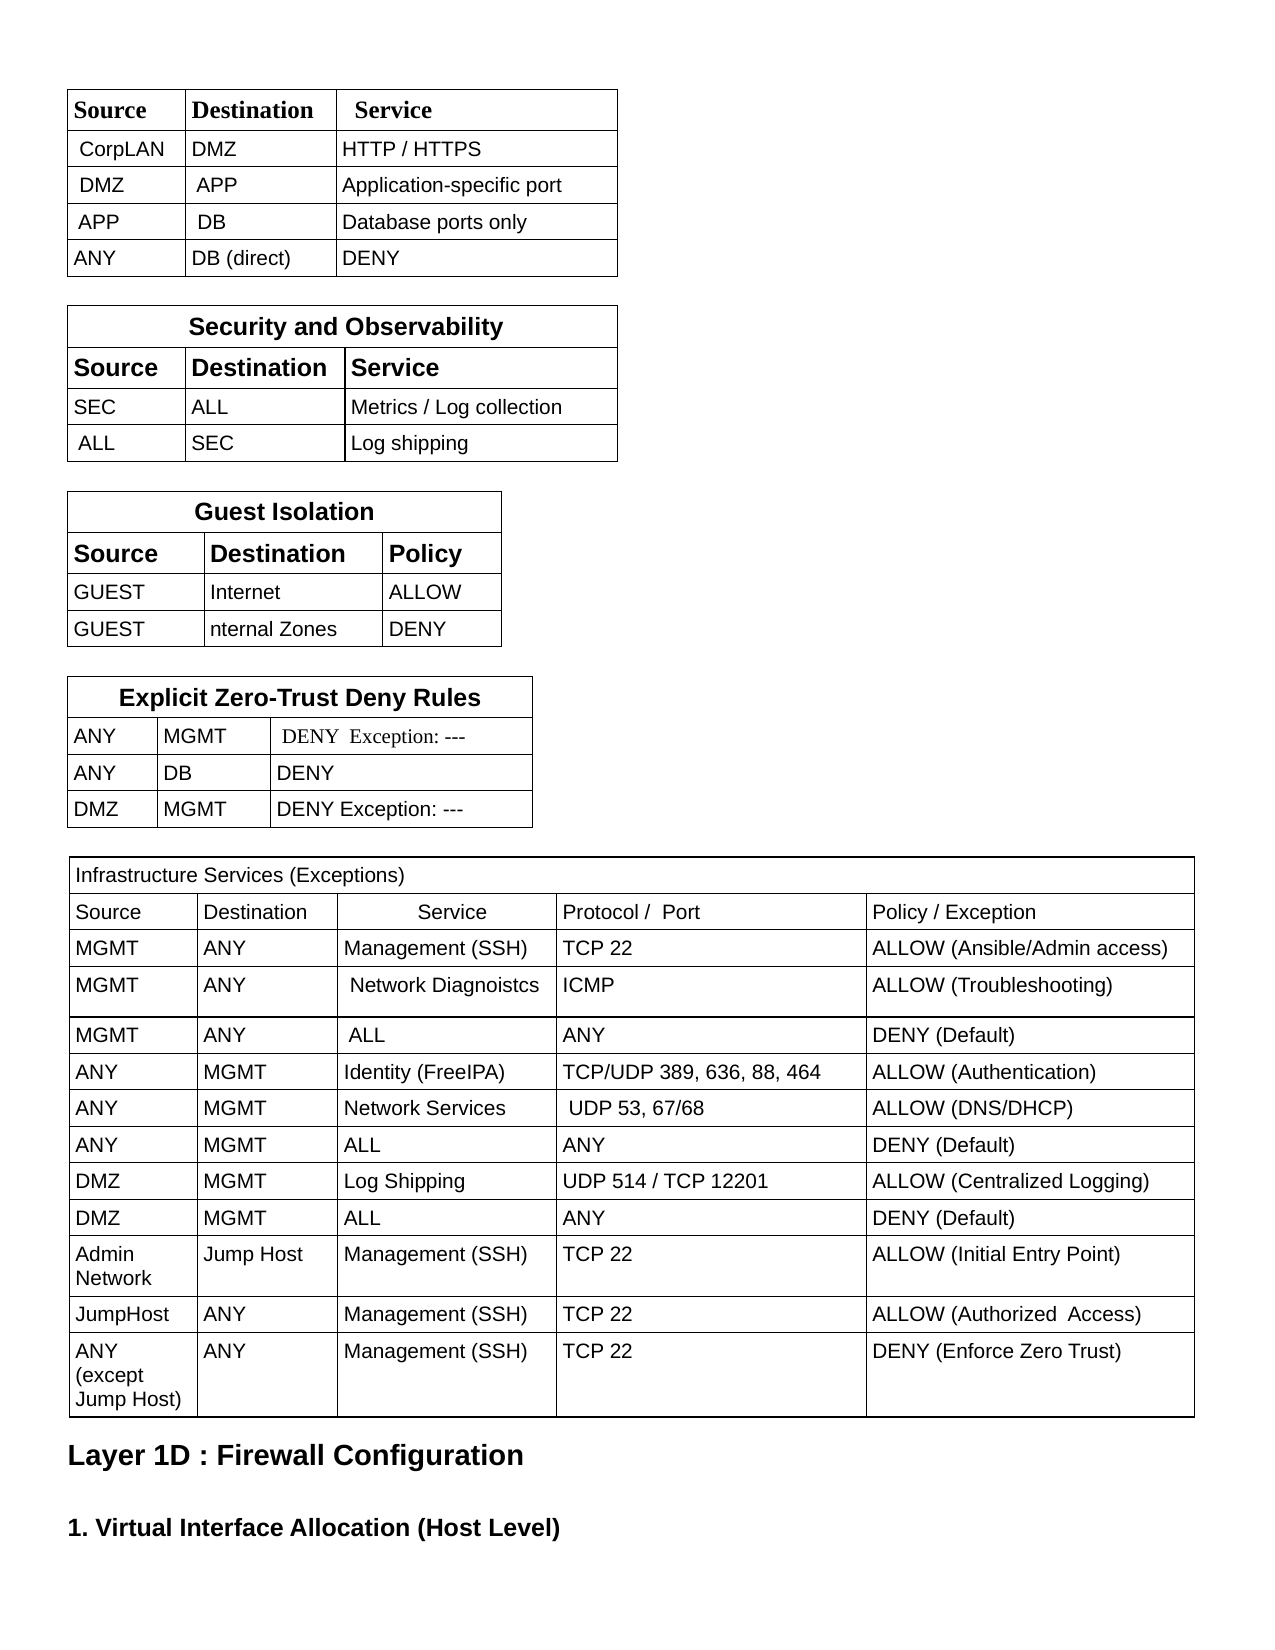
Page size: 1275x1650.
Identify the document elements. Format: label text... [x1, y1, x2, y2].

table_cell Service [337, 90, 617, 130]
table_cell ANY [198, 930, 337, 966]
table_cell ANY [198, 967, 337, 1016]
table_cell Policy / Exception [867, 894, 1194, 929]
table_cell ANY [70, 1090, 197, 1126]
table_cell DB [158, 755, 270, 790]
table_cell DB (direct) [186, 240, 336, 276]
table_cell Network Services [338, 1090, 556, 1126]
table_cell Management (SSH) [338, 1333, 556, 1416]
table_cell TCP 22 [557, 1333, 866, 1416]
table_cell ALLOW (DNS/DHCP) [867, 1090, 1194, 1126]
table_cell GUEST [68, 574, 204, 609]
table_cell ANY [557, 1200, 866, 1235]
table_cell MGMT [198, 1163, 337, 1199]
table_cell TCP 22 [557, 930, 866, 966]
table_cell Policy [383, 533, 501, 573]
table_cell GUEST [68, 611, 204, 646]
table_cell APP [186, 167, 336, 203]
table_cell Destination [186, 90, 336, 130]
table_cell Source [68, 90, 185, 130]
table_cell DENY [337, 240, 617, 276]
table_header Infrastructure Services (Exceptions) [70, 858, 1194, 893]
table_cell ALLOW (Troubleshooting) [867, 967, 1194, 1016]
table_cell Jump Host [198, 1236, 337, 1296]
table_cell Log shipping [346, 425, 617, 461]
table_cell ALL [338, 1127, 556, 1162]
table_cell TCP 22 [557, 1236, 866, 1296]
table_cell ALLOW (Initial Entry Point) [867, 1236, 1194, 1296]
table_cell ANY [70, 1127, 197, 1162]
table_cell MGMT [70, 967, 197, 1016]
table_cell Source [70, 894, 197, 929]
table_cell Management (SSH) [338, 1236, 556, 1296]
table_cell ANY [68, 718, 157, 754]
table_cell ANY [557, 1018, 866, 1053]
table_cell ALL [338, 1018, 556, 1053]
table_cell Admin Network [70, 1236, 197, 1296]
table_cell SEC [186, 425, 344, 461]
table_cell DB [186, 204, 336, 239]
table_cell DMZ [68, 167, 185, 203]
table_cell ALLOW [383, 574, 501, 609]
table_cell Source [68, 348, 185, 388]
table_cell MGMT [198, 1054, 337, 1089]
table_cell JumpHost [70, 1297, 197, 1332]
table_cell Management (SSH) [338, 930, 556, 966]
table_cell ANY [198, 1333, 337, 1416]
table_cell Internet [205, 574, 382, 609]
table_cell Database ports only [337, 204, 617, 239]
table_cell MGMT [158, 791, 270, 827]
table_cell MGMT [198, 1127, 337, 1162]
table_cell DMZ [70, 1200, 197, 1235]
table_cell ICMP [557, 967, 866, 1016]
table_cell TCP 22 [557, 1297, 866, 1332]
table_cell ANY [68, 240, 185, 276]
table_cell DENY (Default) [867, 1018, 1194, 1053]
table_cell Application-specific port [337, 167, 617, 203]
table_cell Destination [186, 348, 344, 388]
table_cell ALL [68, 425, 185, 461]
table_cell UDP 53, 67/68 [557, 1090, 866, 1126]
table_cell DENY Exception: --- [271, 791, 532, 827]
table_cell DENY Exception: --- [271, 718, 532, 754]
subtitle Layer 1D : Firewall Configuration [67, 1438, 1226, 1472]
table_cell MGMT [198, 1200, 337, 1235]
table_cell ALLOW (Centralized Logging) [867, 1163, 1194, 1199]
table_cell Service [338, 894, 556, 929]
table_cell Log Shipping [338, 1163, 556, 1199]
text 1. Virtual Interface Allocation (Host Level) [67, 1513, 1226, 1542]
table_cell DENY (Enforce Zero Trust) [867, 1333, 1194, 1416]
table_cell ANY [198, 1018, 337, 1053]
table_cell ALL [186, 389, 344, 424]
table_cell ALL [338, 1200, 556, 1235]
table_cell APP [68, 204, 185, 239]
table_cell DENY [383, 611, 501, 646]
table_header Security and Observability [68, 306, 617, 347]
table_cell DENY [271, 755, 532, 790]
table_cell CorpLAN [68, 131, 185, 166]
table_cell DENY (Default) [867, 1127, 1194, 1162]
table_cell ANY (except Jump Host) [70, 1333, 197, 1416]
table_cell Source [68, 533, 204, 573]
table_cell Identity (FreeIPA) [338, 1054, 556, 1089]
table_cell DMZ [68, 791, 157, 827]
table_cell MGMT [198, 1090, 337, 1126]
table_cell HTTP / HTTPS [337, 131, 617, 166]
table_cell Network Diagnoistcs [338, 967, 556, 1016]
table_cell DMZ [70, 1163, 197, 1199]
table_cell ALLOW (Ansible/Admin access) [867, 930, 1194, 966]
table_cell Protocol / Port [557, 894, 866, 929]
table_header Explicit Zero-Trust Deny Rules [68, 677, 532, 717]
table_header Guest Isolation [68, 492, 501, 532]
table_cell MGMT [70, 1018, 197, 1053]
table_cell MGMT [70, 930, 197, 966]
table_cell Destination [205, 533, 382, 573]
table_cell DMZ [186, 131, 336, 166]
table_cell Metrics / Log collection [346, 389, 617, 424]
table_cell SEC [68, 389, 185, 424]
table_cell ANY [70, 1054, 197, 1089]
table_cell ANY [68, 755, 157, 790]
table_cell Management (SSH) [338, 1297, 556, 1332]
table_cell ANY [198, 1297, 337, 1332]
table_cell Service [346, 348, 617, 388]
table_cell DENY (Default) [867, 1200, 1194, 1235]
table_cell nternal Zones [205, 611, 382, 646]
table_cell ALLOW (Authentication) [867, 1054, 1194, 1089]
table_cell Destination [198, 894, 337, 929]
table_cell ANY [557, 1127, 866, 1162]
table_cell UDP 514 / TCP 12201 [557, 1163, 866, 1199]
table_cell TCP/UDP 389, 636, 88, 464 [557, 1054, 866, 1089]
table_cell MGMT [158, 718, 270, 754]
table_cell ALLOW (Authorized Access) [867, 1297, 1194, 1332]
